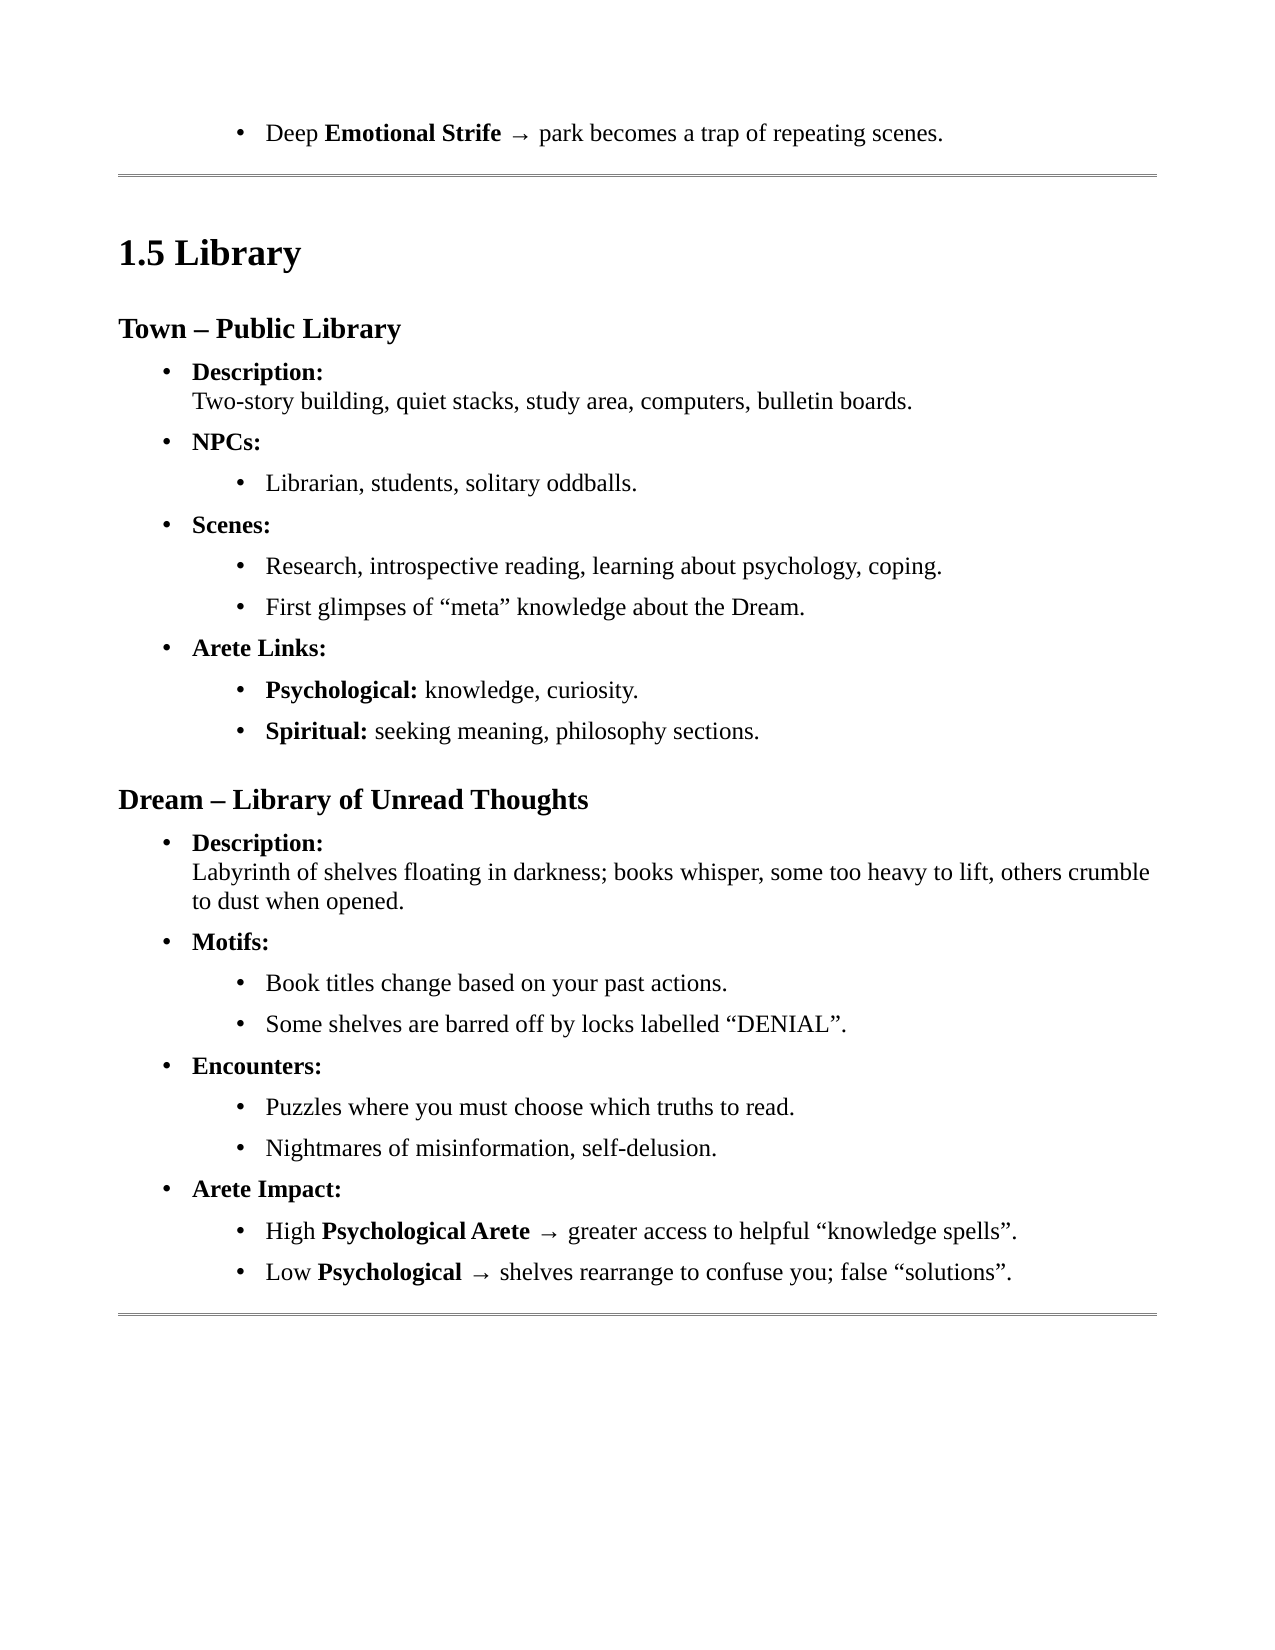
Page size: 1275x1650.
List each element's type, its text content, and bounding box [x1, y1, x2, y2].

list Description: Labyrinth of shelves floating in darkness; books whisper, some too heavy to lift, others crumble to dust when opened. [162, 828, 1157, 914]
list Research, introspective reading, learning about psychology, coping. [236, 551, 1157, 580]
subtitle Dream – Library of Unread Thoughts [118, 782, 1157, 816]
list Arete Links: [162, 633, 1157, 662]
list Deep Emotional Strife → park becomes a trap of repeating scenes. [236, 118, 1157, 147]
list Motifs: [162, 927, 1157, 956]
subtitle 1.5 Library [118, 231, 1157, 274]
list Arete Impact: [162, 1174, 1157, 1203]
list Description: Two-story building, quiet stacks, study area, computers, bulletin boards. [162, 357, 1157, 415]
list First glimpses of “meta” knowledge about the Dream. [236, 592, 1157, 621]
list Encounters: [162, 1051, 1157, 1079]
list Some shelves are barred off by locks labelled “DENIAL”. [236, 1009, 1157, 1038]
list Spiritual: seeking meaning, philosophy sections. [236, 716, 1157, 745]
list NPCs: [162, 427, 1157, 456]
list Book titles change based on your past actions. [236, 968, 1157, 997]
list Psychological: knowledge, curiosity. [236, 675, 1157, 703]
list High Psychological Arete → greater access to helpful “knowledge spells”. [236, 1216, 1157, 1244]
list Nightmares of misinformation, self-delusion. [236, 1133, 1157, 1162]
list Scenes: [162, 510, 1157, 538]
list Low Psychological → shelves rearrange to confuse you; false “solutions”. [236, 1257, 1157, 1286]
list Librarian, students, solitary oddballs. [236, 468, 1157, 497]
subtitle Town – Public Library [118, 311, 1157, 345]
list Puzzles where you must choose which truths to read. [236, 1092, 1157, 1121]
